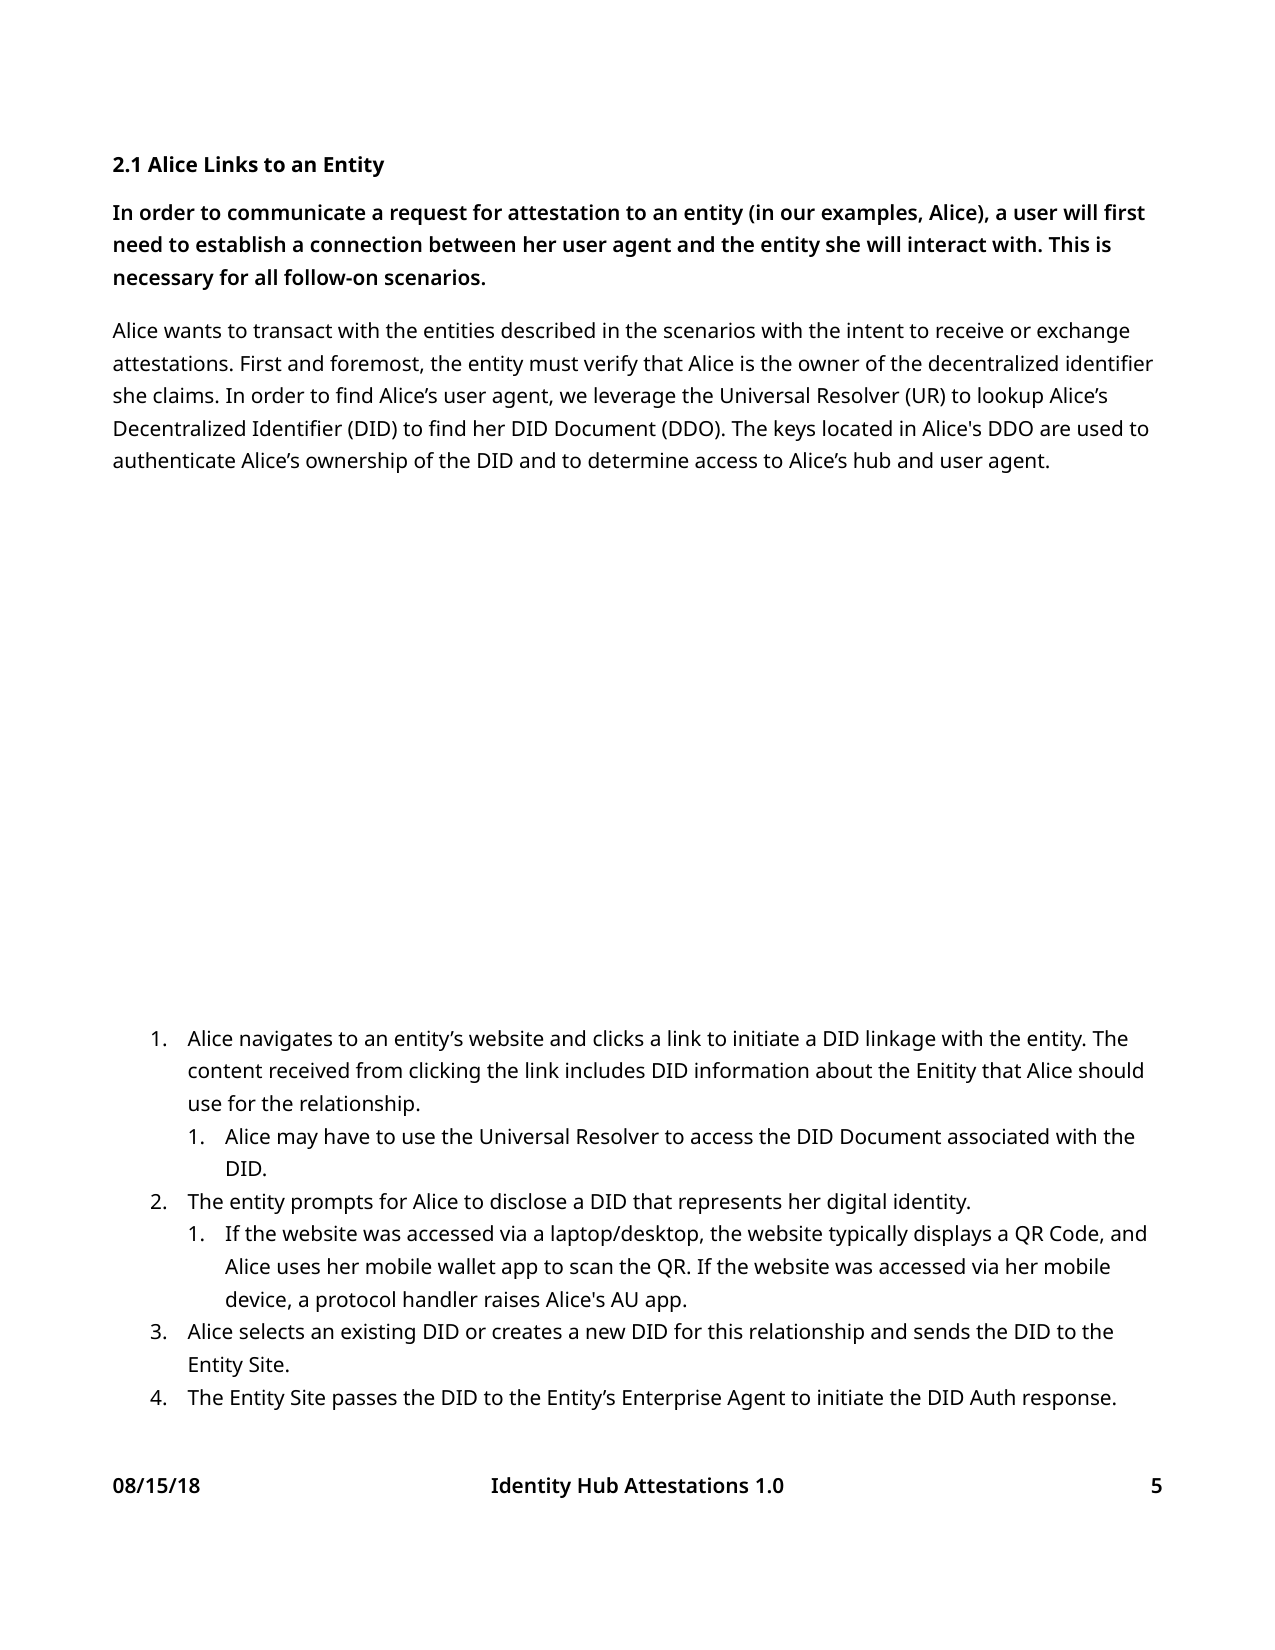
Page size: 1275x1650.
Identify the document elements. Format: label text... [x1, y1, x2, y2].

list The Entity Site passes the DID to the Entity’s Enterprise Agent to initiate the DID Auth response. [150, 1383, 1162, 1411]
text Alice wants to transact with the entities described in the scenarios with the intent to receive or exchange attestations. First and foremost, the entity must verify that Alice is the owner of the decentralized identifier she claims. In order to find Alice’s user agent, we leverage the Universal Resolver (UR) to lookup Alice’s Decentralized Identifier (DID) to find her DID Document (DDO). The keys located in Alice's DDO are used to authenticate Alice’s ownership of the DID and to determine access to Alice’s hub and user agent. [112, 316, 1162, 475]
text In order to communicate a request for attestation to an entity (in our examples, Alice), a user will first need to establish a connection between her user agent and the entity she will interact with. This is necessary for all follow-on scenarios. [112, 198, 1162, 291]
list The entity prompts for Alice to disclose a DID that represents her digital identity. [150, 1187, 1162, 1215]
list If the website was accessed via a laptop/desktop, the website typically displays a QR Code, and Alice uses her mobile wallet app to scan the QR. If the website was accessed via her mobile device, a protocol handler raises Alice's AU app. [187, 1219, 1162, 1313]
subtitle 2.1 Alice Links to an Entity [112, 150, 1162, 178]
list Alice selects an existing DID or creates a new DID for this relationship and sends the DID to the Entity Site. [150, 1317, 1162, 1378]
list Alice navigates to an entity’s website and clicks a link to initiate a DID linkage with the entity. The content received from clicking the link includes DID information about the Enitity that Alice should use for the relationship. [150, 509, 1162, 1118]
list Alice may have to use the Universal Resolver to access the DID Document associated with the DID. [187, 1122, 1162, 1183]
